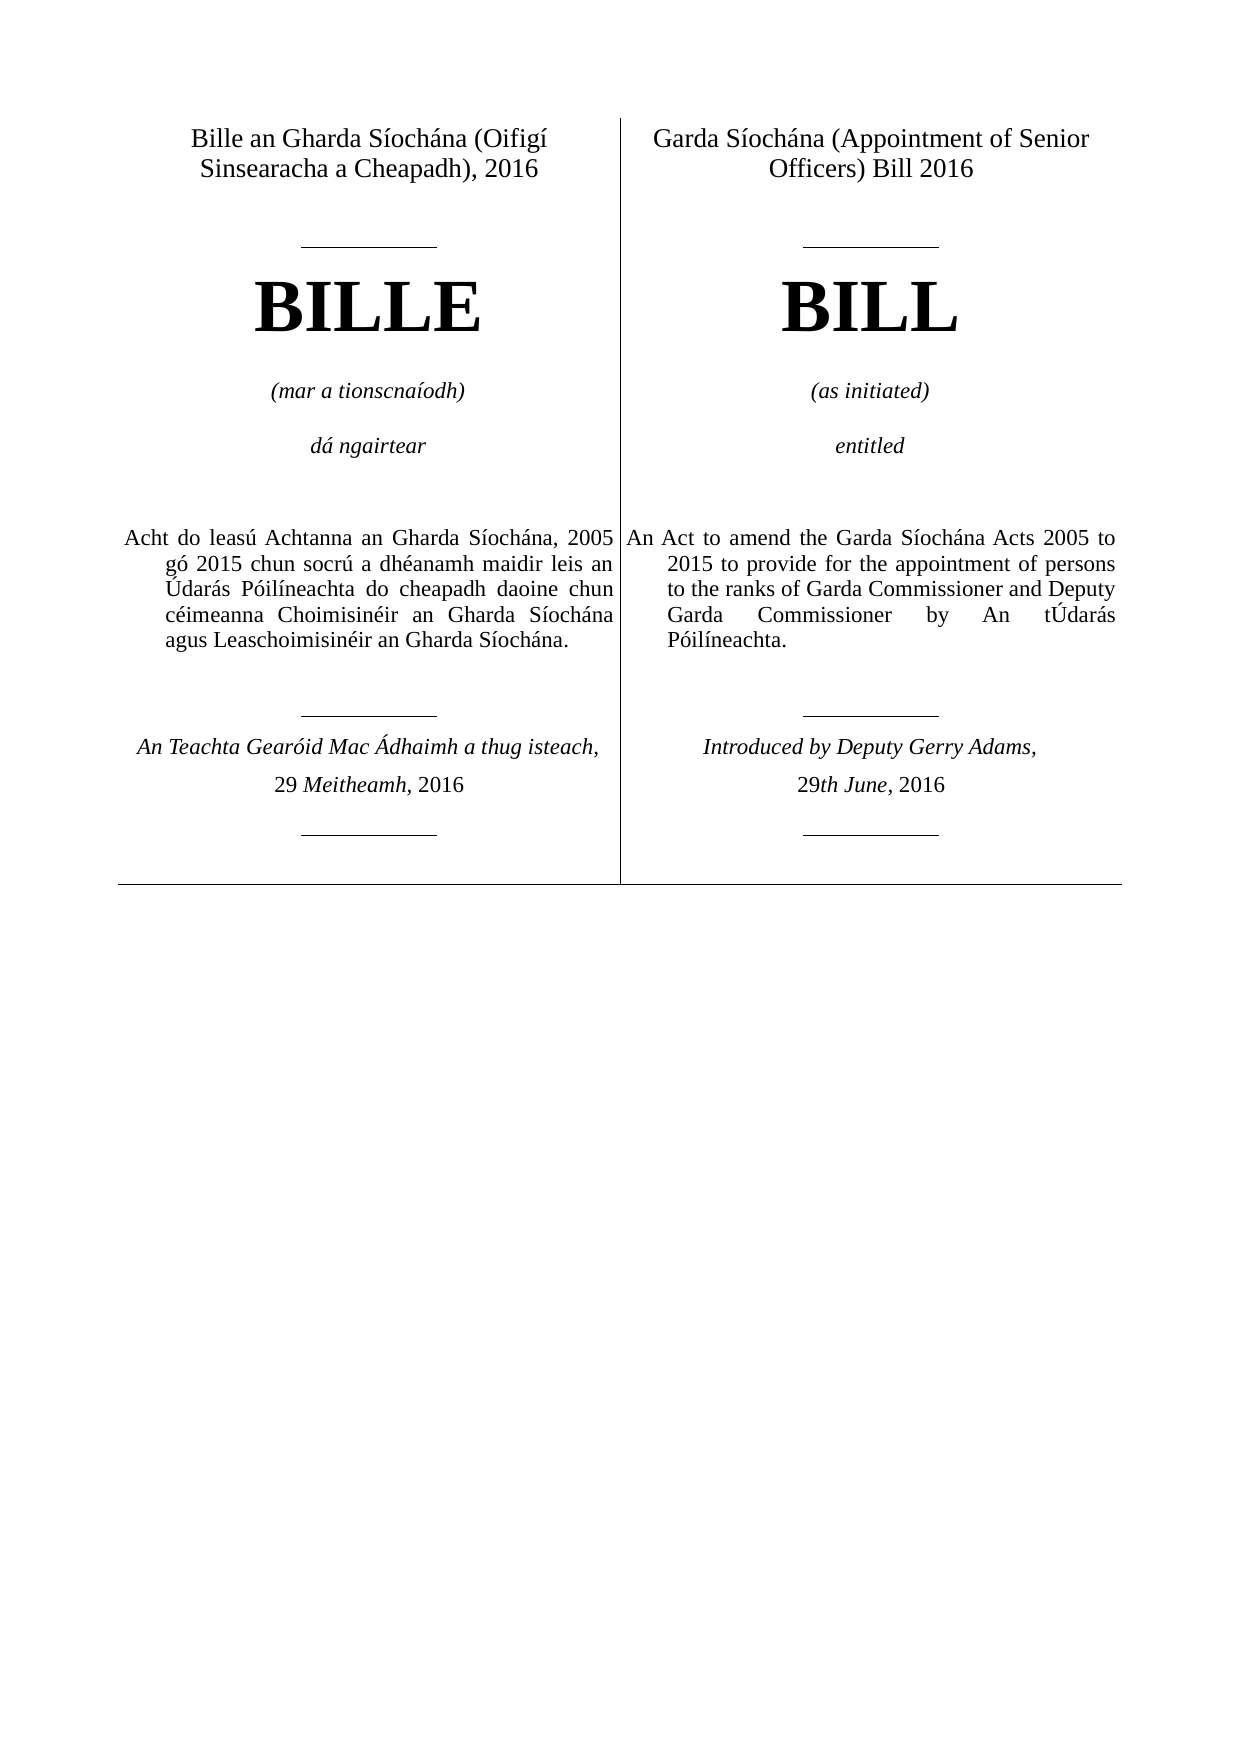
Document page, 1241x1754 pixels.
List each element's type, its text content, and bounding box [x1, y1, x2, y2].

table_header Bille an Gharda Síochána (Oifigí Sinsearacha a Cheapadh), 2016 BILLE (mar a tionscnaíodh) dá ngairtear Acht do leasú Achtanna an Gharda Síochána, 2005 gó 2015 chun socrú a dhéanamh maidir leis an Údarás Póilíneachta do cheapadh daoine chun céimeanna Choimisinéir an Gharda Síochána agus Leaschoimisinéir an Gharda Síochána. An Teachta Gearóid Mac Ádhaimh a thug isteach, 29 Meitheamh, 2016 [118, 118, 620, 884]
table_header Garda Síochána (Appointment of Senior Officers) Bill 2016 BILL (as initiated) entitled An Act to amend the Garda Síochána Acts 2005 to 2015 to provide for the appointment of persons to the ranks of Garda Commissioner and Deputy Garda Commissioner by An tÚdarás Póilíneachta. Introduced by Deputy Gerry Adams, 29th June, 2016 [621, 118, 1122, 884]
